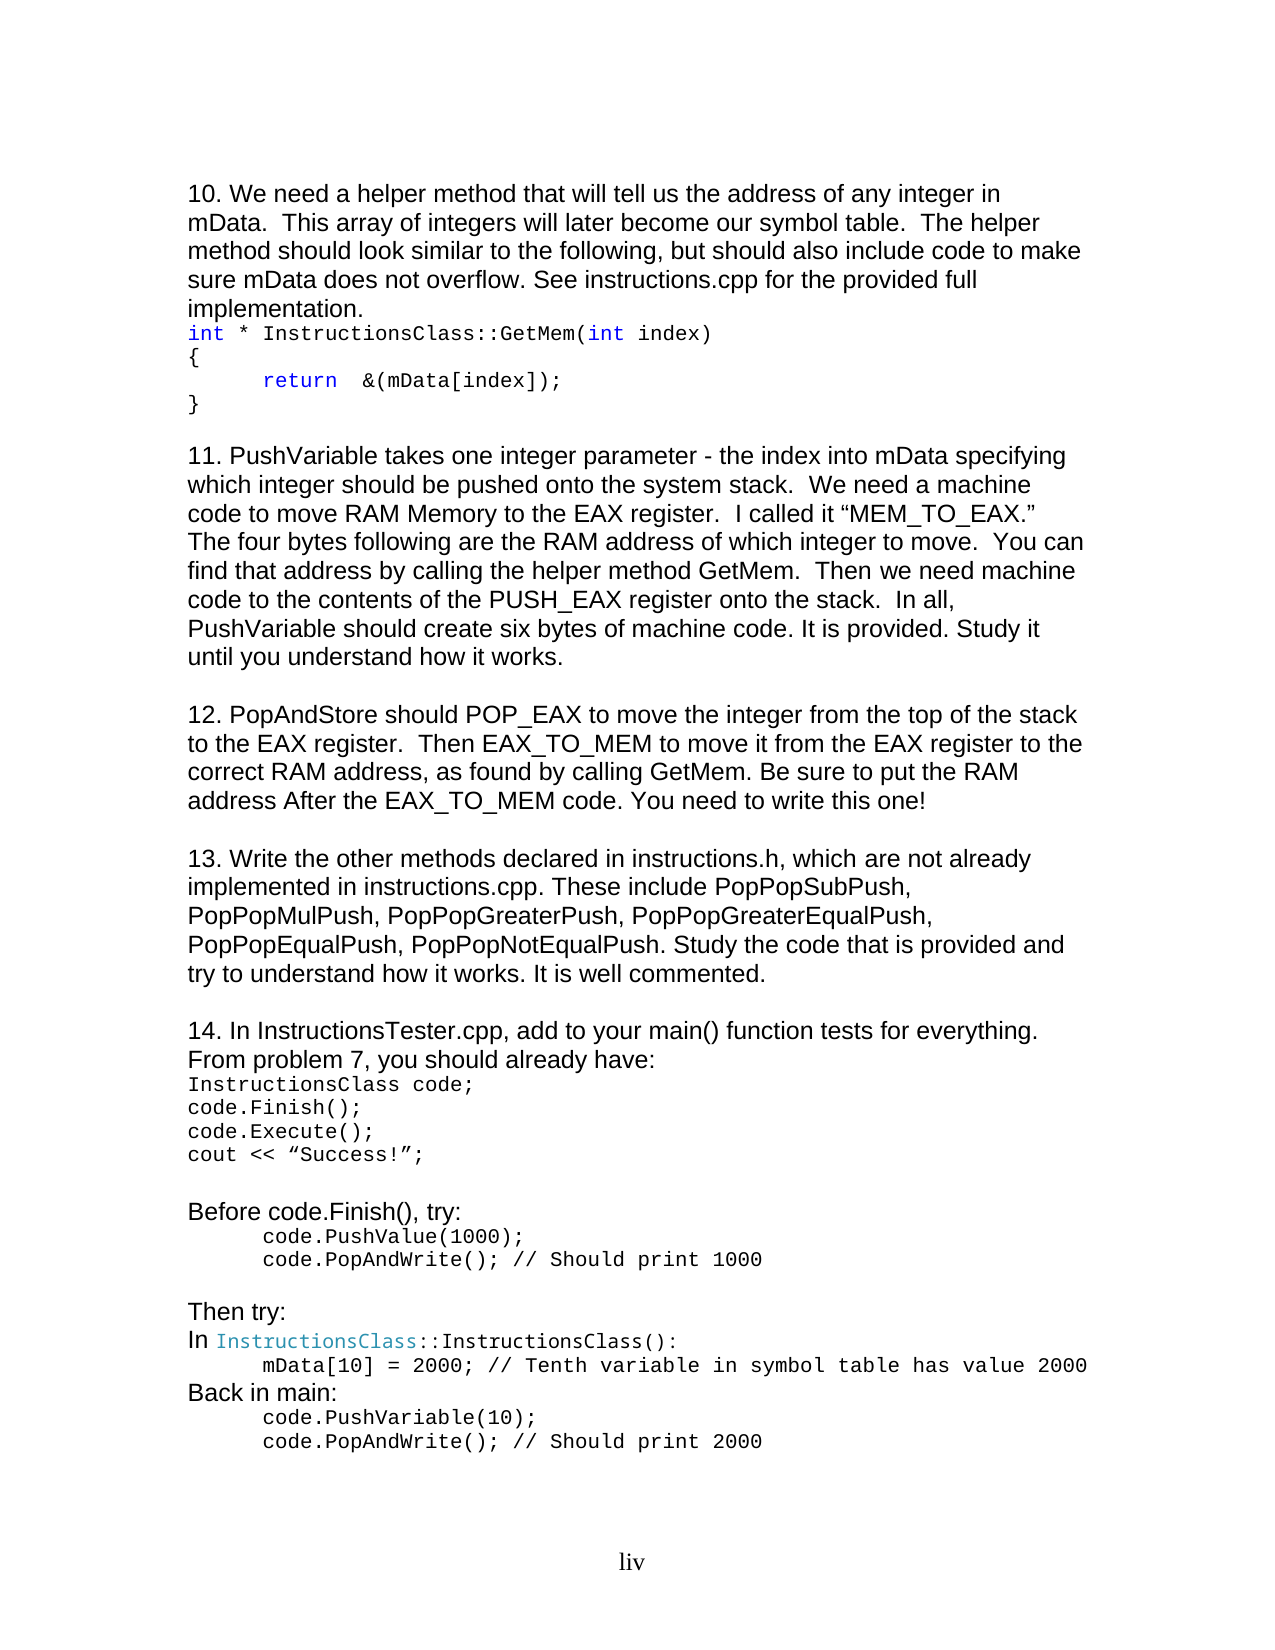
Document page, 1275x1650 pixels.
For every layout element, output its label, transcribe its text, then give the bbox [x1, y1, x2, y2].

text Back in main: [187, 1378, 1087, 1407]
text code.PopAndWrite(); // Should print 1000 [187, 1249, 1087, 1273]
text code.PopAndWrite(); // Should print 2000 [187, 1431, 1087, 1454]
text code.PushValue(1000); [187, 1226, 1087, 1249]
text int * InstructionsClass::GetMem(int index) [187, 322, 1087, 346]
text Before code.Finish(), try: [187, 1197, 1087, 1226]
text return &(mData[index]); [187, 370, 1087, 393]
text InstructionsClass code; [187, 1073, 1087, 1097]
text cout << “Success!”; [187, 1144, 1087, 1168]
text 13. Write the other methods declared in instructions.h, which are not already implemented in instructions.cpp. These include PopPopSubPush, PopPopMulPush, PopPopGreaterPush, PopPopGreaterEqualPush, PopPopEqualPush, PopPopNotEqualPush. Study the code that is provided and try to understand how it works. It is well commented. [187, 843, 1087, 987]
text 14. In InstructionsTester.cpp, add to your main() function tests for everything. From problem 7, you should already have: [187, 1016, 1087, 1073]
text Then try: [187, 1297, 1087, 1325]
text } [187, 393, 1087, 417]
text 11. PushVariable takes one integer parameter - the index into mData specifying which integer should be pushed onto the system stack. We need a machine code to move RAM Memory to the EAX register. I called it “MEM_TO_EAX.” The four bytes following are the RAM address of which integer to move. You can find that address by calling the helper method GetMem. Then we need machine code to the contents of the PUSH_EAX register onto the stack. In all, PushVariable should create six bytes of machine code. It is provided. Study it until you understand how it works. [187, 441, 1087, 671]
text 12. PopAndStore should POP_EAX to move the integer from the top of the stack to the EAX register. Then EAX_TO_MEM to move it from the EAX register to the correct RAM address, as found by calling GetMem. Be sure to put the RAM address After the EAX_TO_MEM code. You need to write this one! [187, 700, 1087, 815]
text { [187, 346, 1087, 370]
text code.PushVariable(10); [187, 1407, 1087, 1431]
text code.Execute(); [187, 1121, 1087, 1144]
text In InstructionsClass::InstructionsClass(): [187, 1325, 1087, 1354]
text 10. We need a helper method that will tell us the address of any integer in mData. This array of integers will later become our symbol table. The helper method should look similar to the following, but should also include code to make sure mData does not overflow. See instructions.cpp for the provided full implementation. [187, 179, 1087, 322]
text code.Finish(); [187, 1097, 1087, 1121]
text mData[10] = 2000; // Tenth variable in symbol table has value 2000 [187, 1354, 1087, 1378]
